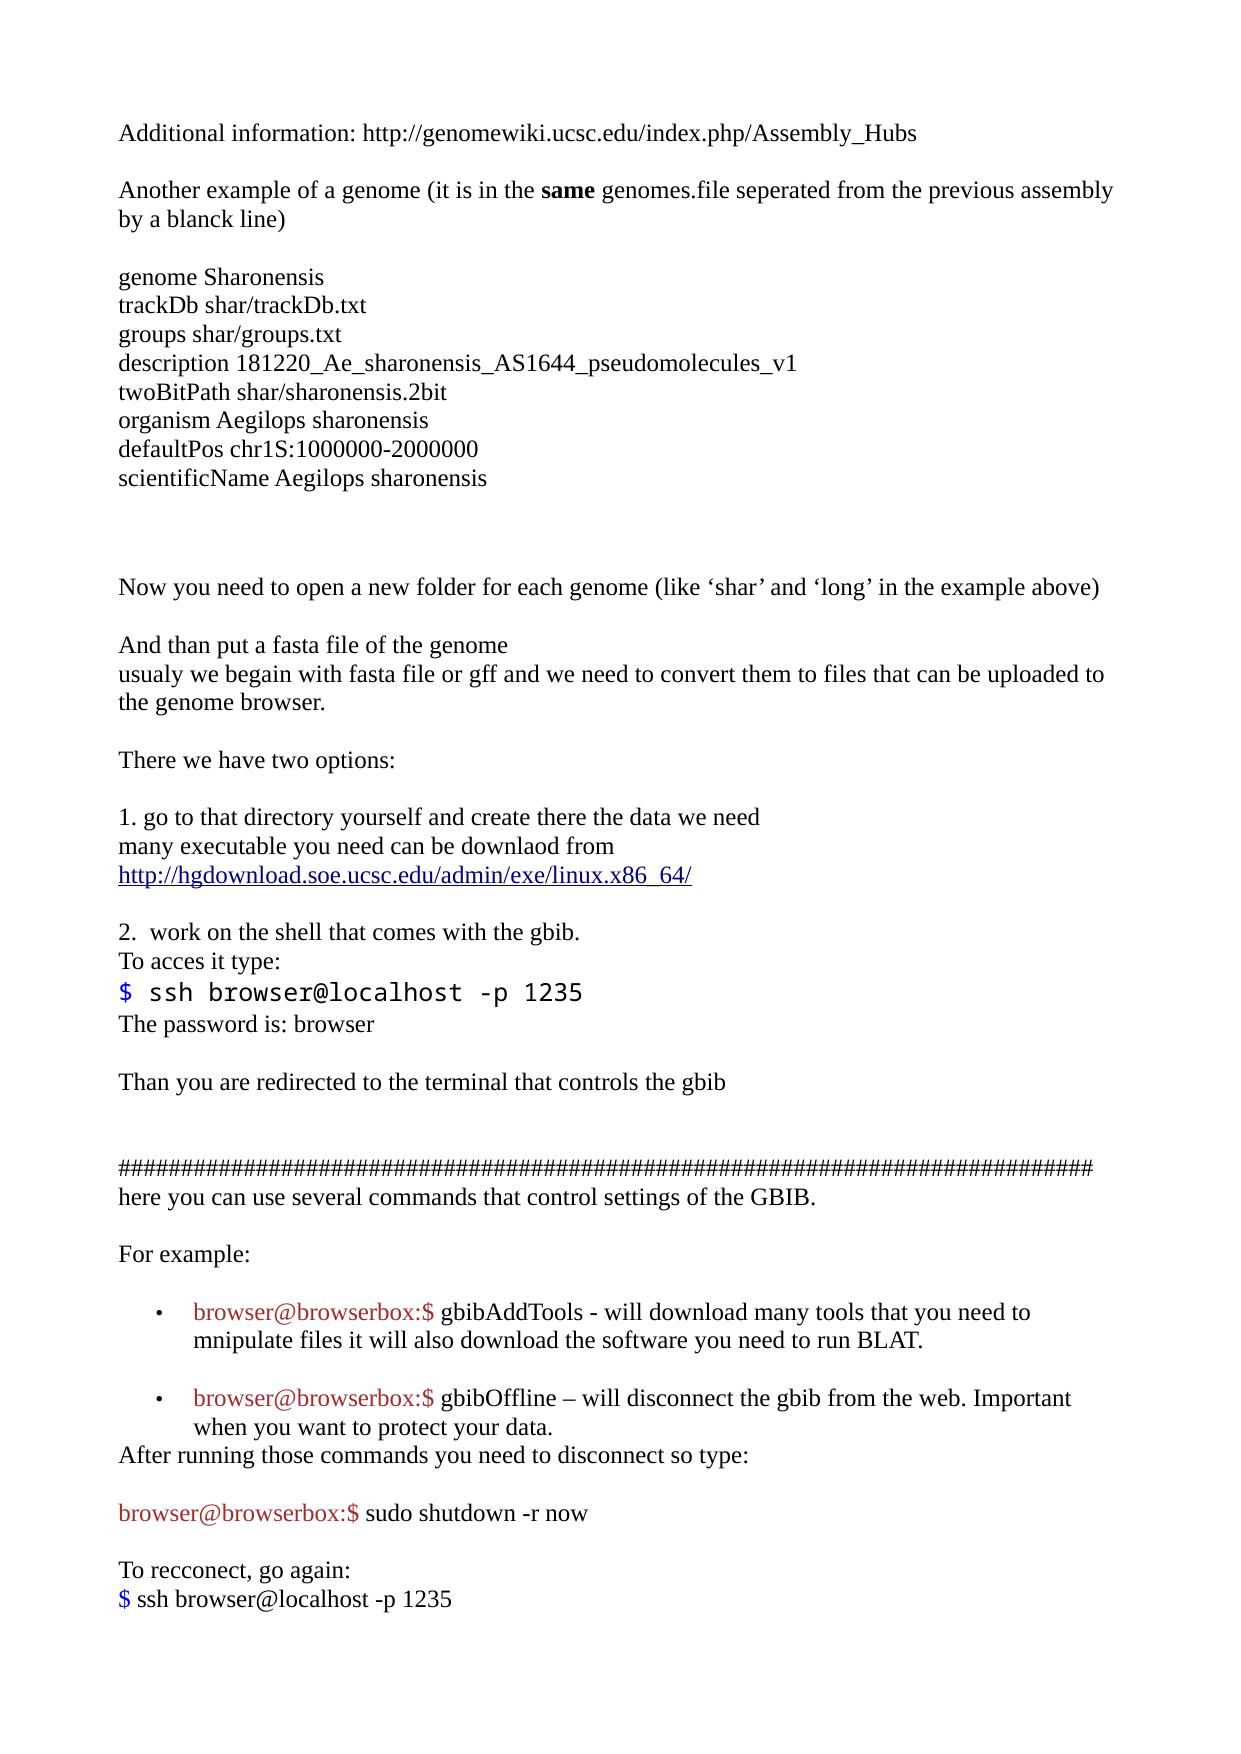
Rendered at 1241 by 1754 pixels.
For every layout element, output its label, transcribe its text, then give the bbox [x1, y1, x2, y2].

text $ ssh browser@localhost -p 1235 [118, 975, 1122, 1009]
text 2. work on the shell that comes with the gbib. [118, 917, 1122, 946]
text many executable you need can be downlaod from http://hgdownload.soe.ucsc.edu/admin/exe/linux.x86_64/ [118, 831, 1122, 889]
text Now you need to open a new folder for each genome (like ‘shar’ and ‘long’ in the example above) [118, 572, 1122, 601]
list browser@browserbox:$ gbibAddTools - will download many tools that you need to mnipulate files it will also download the software you need to run BLAT. [156, 1297, 1122, 1354]
text organism Aegilops sharonensis [118, 406, 1122, 434]
text After running those commands you need to disconnect so type: [118, 1440, 1122, 1469]
text 1. go to that directory yourself and create there the data we need [118, 802, 1122, 831]
text To acces it type: [118, 946, 1122, 975]
text To recconect, go again: [118, 1555, 1122, 1584]
text groups shar/groups.txt [118, 319, 1122, 348]
text scientificName Aegilops sharonensis [118, 463, 1122, 492]
text ############################################################################## [118, 1153, 1122, 1182]
text For example: [118, 1239, 1122, 1268]
text The password is: browser [118, 1009, 1122, 1038]
text Another example of a genome (it is in the same genomes.file seperated from the previous assembly by a blanck line) [118, 176, 1122, 233]
text here you can use several commands that control settings of the GBIB. [118, 1182, 1122, 1210]
text $ ssh browser@localhost -p 1235 [118, 1584, 1122, 1613]
text browser@browserbox:$ sudo shutdown -r now [118, 1498, 1122, 1527]
list browser@browserbox:$ gbibOffline – will disconnect the gbib from the web. Important when you want to protect your data. [156, 1383, 1122, 1440]
text description 181220_Ae_sharonensis_AS1644_pseudomolecules_v1 [118, 348, 1122, 377]
text And than put a fasta file of the genome [118, 630, 1122, 659]
text genome Sharonensis [118, 262, 1122, 291]
text Than you are redirected to the terminal that controls the gbib [118, 1067, 1122, 1095]
text Additional information: http://genomewiki.ucsc.edu/index.php/Assembly_Hubs [118, 118, 1122, 147]
text There we have two options: [118, 745, 1122, 774]
text twoBitPath shar/sharonensis.2bit [118, 377, 1122, 406]
text trackDb shar/trackDb.txt [118, 291, 1122, 319]
text usualy we begain with fasta file or gff and we need to convert them to files that can be uploaded to the genome browser. [118, 659, 1122, 716]
text defaultPos chr1S:1000000-2000000 [118, 434, 1122, 463]
